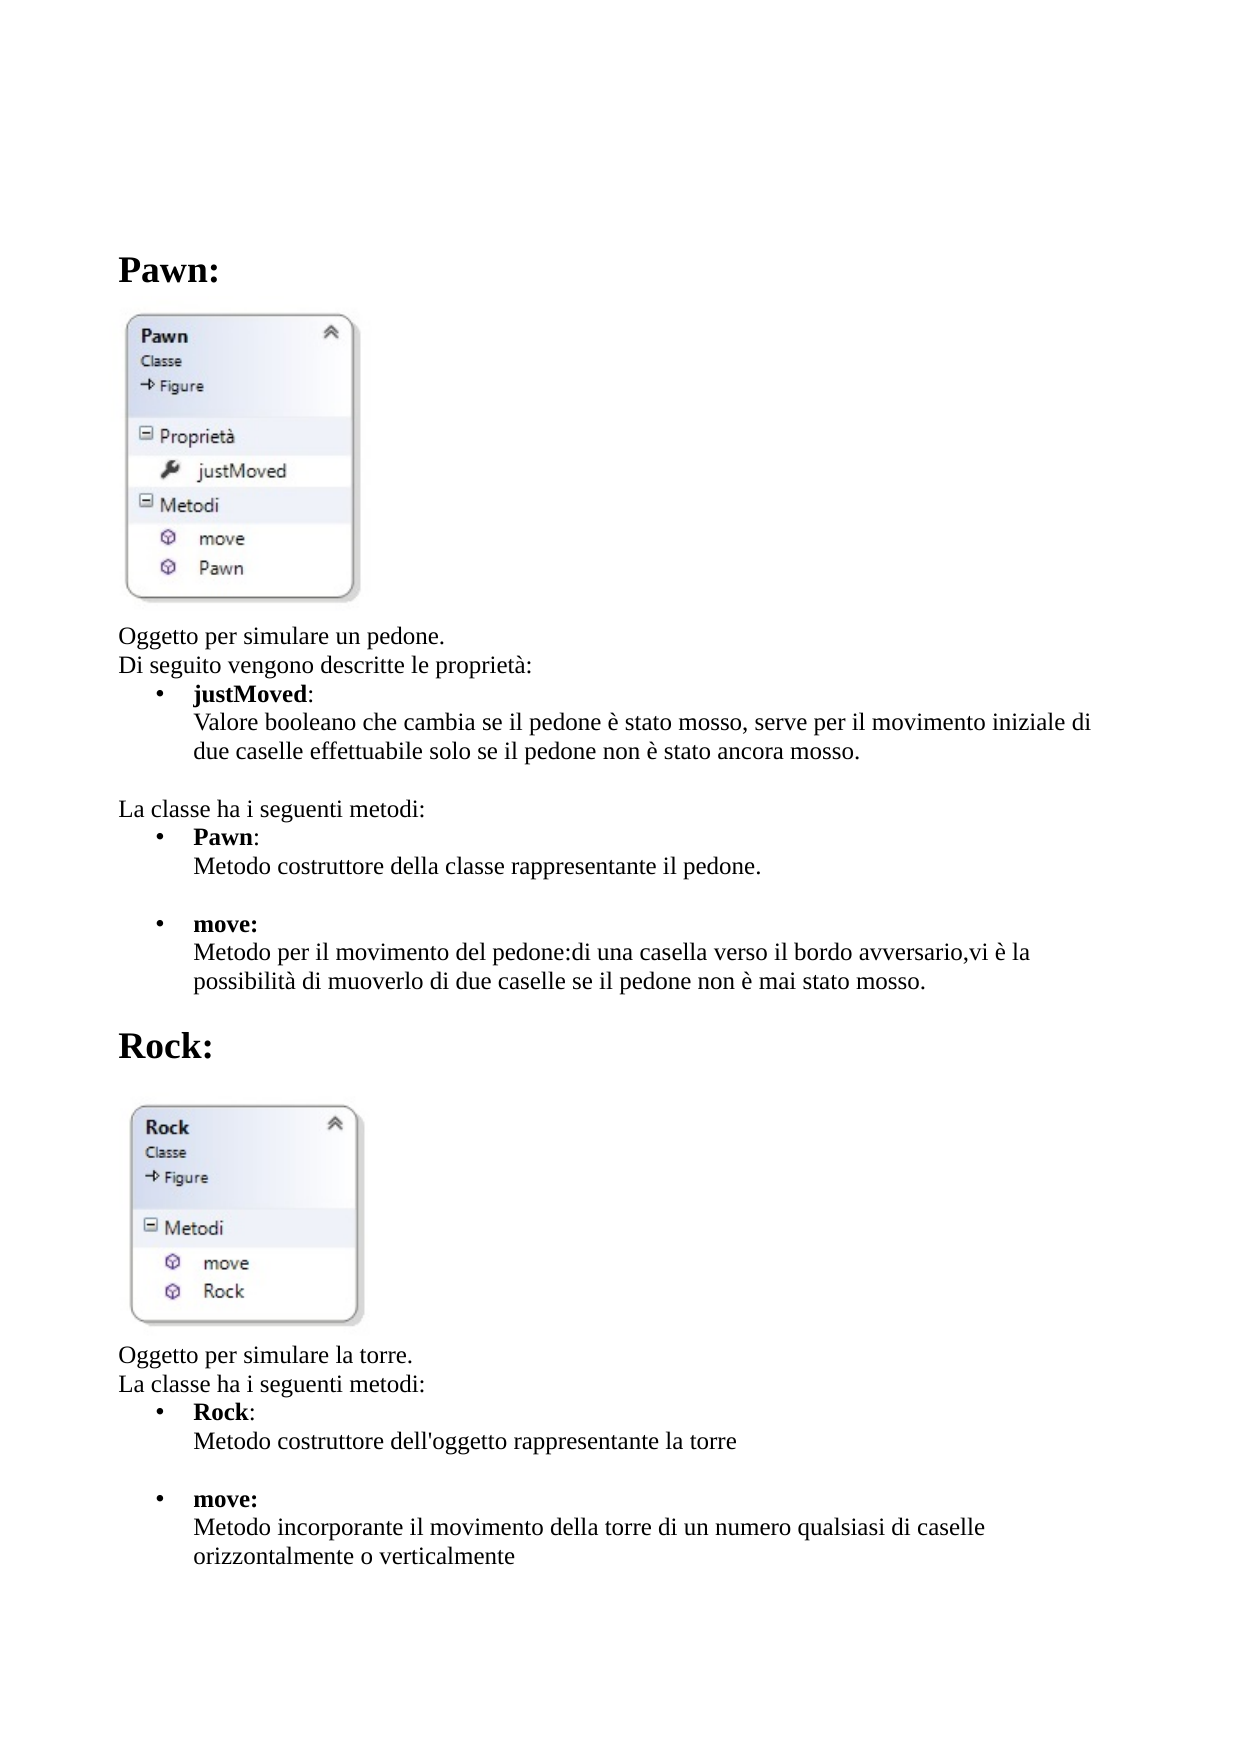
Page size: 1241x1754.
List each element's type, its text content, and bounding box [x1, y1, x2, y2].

list move: [156, 909, 1122, 937]
text Metodo incorporante il movimento della torre di un numero qualsiasi di caselle orizzontalmente o verticalmente [118, 1512, 1122, 1570]
list Rock: [156, 1397, 1122, 1426]
picture [119, 1085, 371, 1339]
list justMoved: [156, 679, 1122, 707]
text Metodo per il movimento del pedone:di una casella verso il bordo avversario,vi è la possibilità di muoverlo di due caselle se il pedone non è mai stato mosso. [118, 937, 1122, 995]
text La classe ha i seguenti metodi: [118, 794, 1122, 822]
list Metodo costruttore dell'oggetto rappresentante la torre [156, 1426, 1122, 1455]
text Oggetto per simulare un pedone. [118, 621, 1122, 650]
text Rock: [118, 1024, 1122, 1067]
text Di seguito vengono descritte le proprietà: [118, 650, 1122, 679]
list Metodo costruttore della classe rappresentante il pedone. [156, 851, 1122, 880]
list Pawn: [156, 822, 1122, 851]
text Pawn: [118, 247, 1122, 291]
list move: [156, 1484, 1122, 1512]
picture [108, 296, 389, 611]
text La classe ha i seguenti metodi: [118, 1369, 1122, 1397]
list Valore booleano che cambia se il pedone è stato mosso, serve per il movimento iniziale di due caselle effettuabile solo se il pedone non è stato ancora mosso. [156, 707, 1122, 765]
text Oggetto per simulare la torre. [118, 1340, 1122, 1369]
